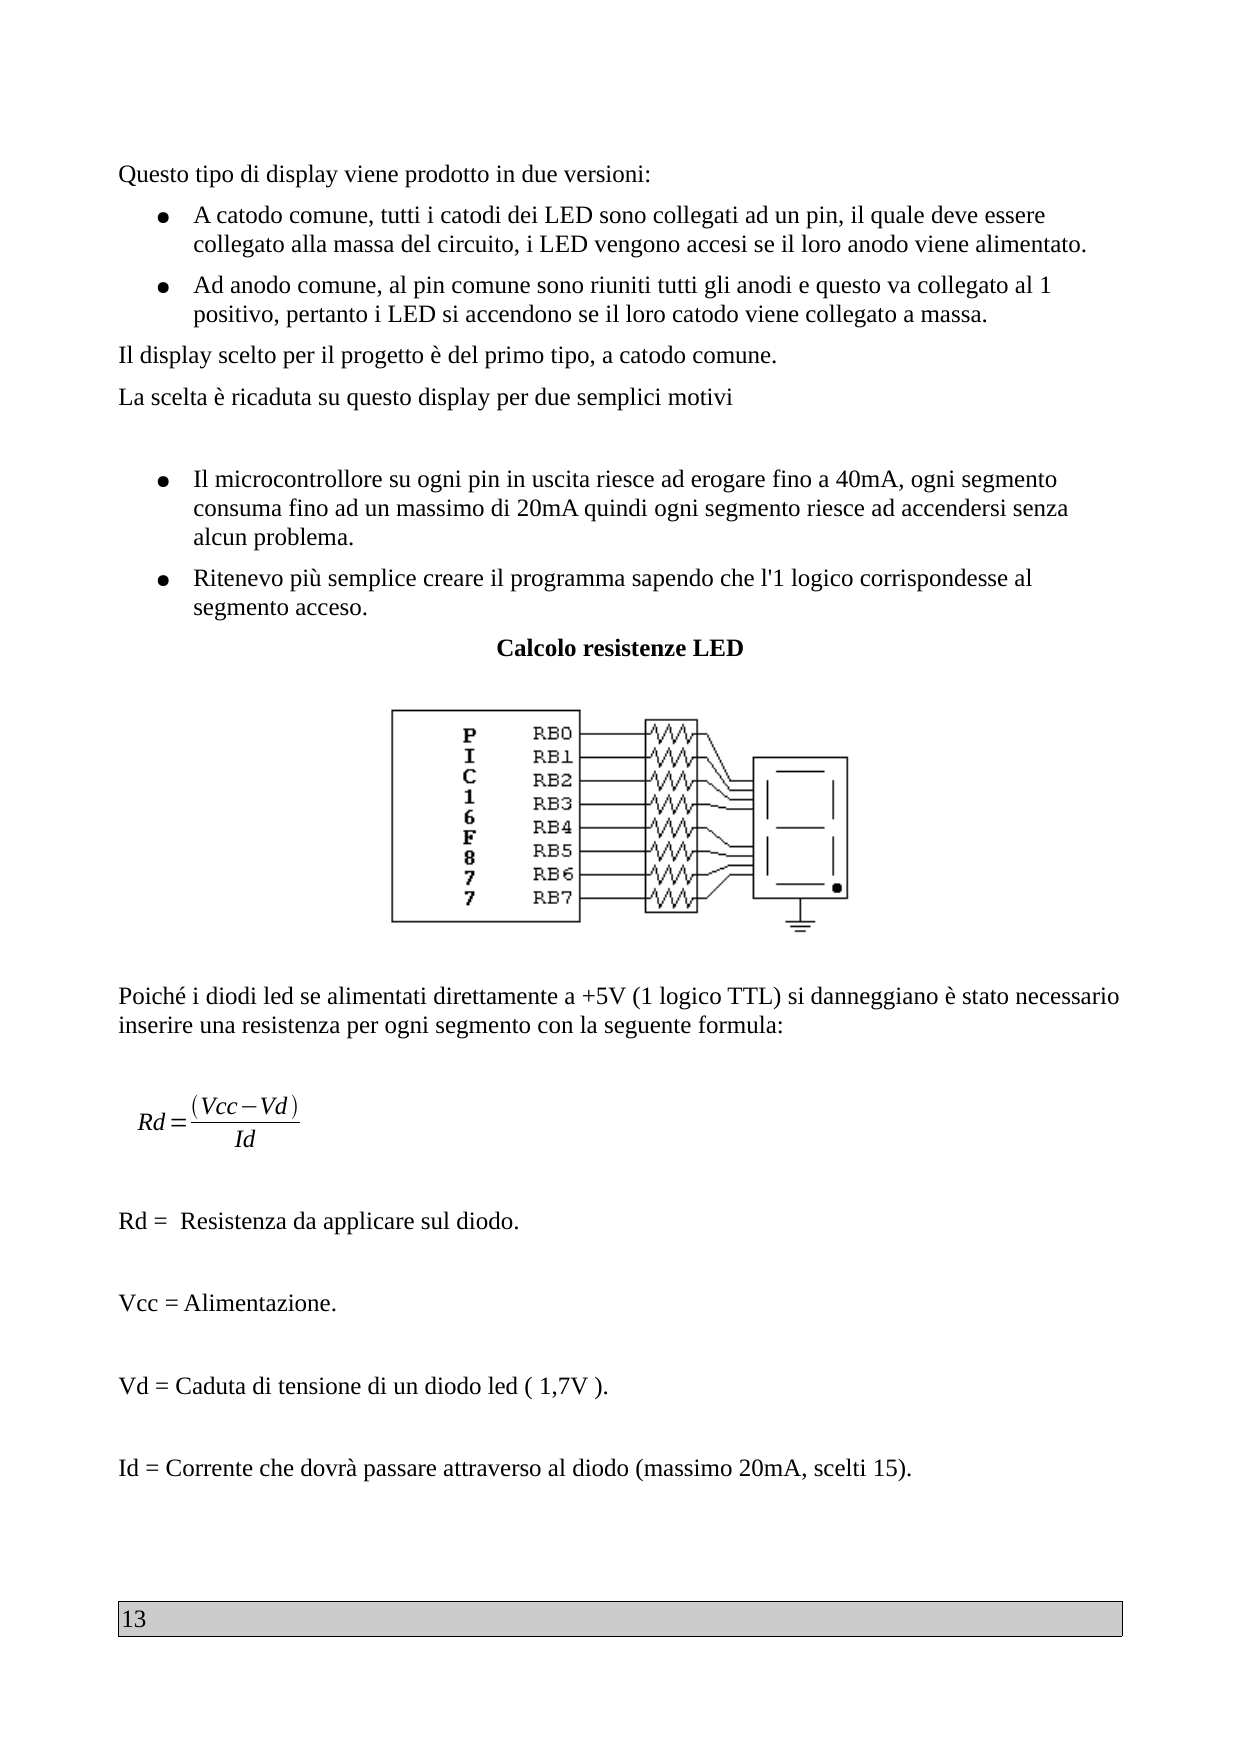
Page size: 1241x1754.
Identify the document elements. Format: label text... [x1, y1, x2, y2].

text Il display scelto per il progetto è del primo tipo, a catodo comune. [118, 341, 1122, 369]
list Ritenevo più semplice creare il programma sapendo che l'1 logico corrispondesse al segmento acceso. [156, 563, 1122, 621]
text Calcolo resistenze LED [118, 633, 1122, 662]
list Ad anodo comune, al pin comune sono riuniti tutti gli anodi e questo va collegato al 1 positivo, pertanto i LED si accendono se il loro catodo viene collegato a massa. [156, 271, 1122, 328]
text La scelta è ricaduta su questo display per due semplici motivi [118, 382, 1122, 411]
list A catodo comune, tutti i catodi dei LED sono collegati ad un pin, il quale deve essere collegato alla massa del circuito, i LED vengono accesi se il loro anodo viene alimentato. [156, 201, 1122, 258]
text Id = Corrente che dovrà passare attraverso al diodo (massimo 20mA, scelti 15). [118, 1453, 1122, 1482]
text Rd = Resistenza da applicare sul diodo. [118, 1206, 1122, 1235]
text Questo tipo di display viene prodotto in due versioni: [118, 159, 1122, 188]
text Vcc = Alimentazione. [118, 1288, 1122, 1317]
text Vd = Caduta di tensione di un diodo led ( 1,7V ). [118, 1371, 1122, 1400]
list Il microcontrollore su ogni pin in uscita riesce ad erogare fino a 40mA, ogni segmento consuma fino ad un massimo di 20mA quindi ogni segmento riesce ad accendersi senza alcun problema. [156, 464, 1122, 551]
picture [387, 674, 853, 940]
text Poiché i diodi led se alimentati direttamente a +5V (1 logico TTL) si danneggiano è stato necessario inserire una resistenza per ogni segmento con la seguente formula: [118, 981, 1122, 1039]
